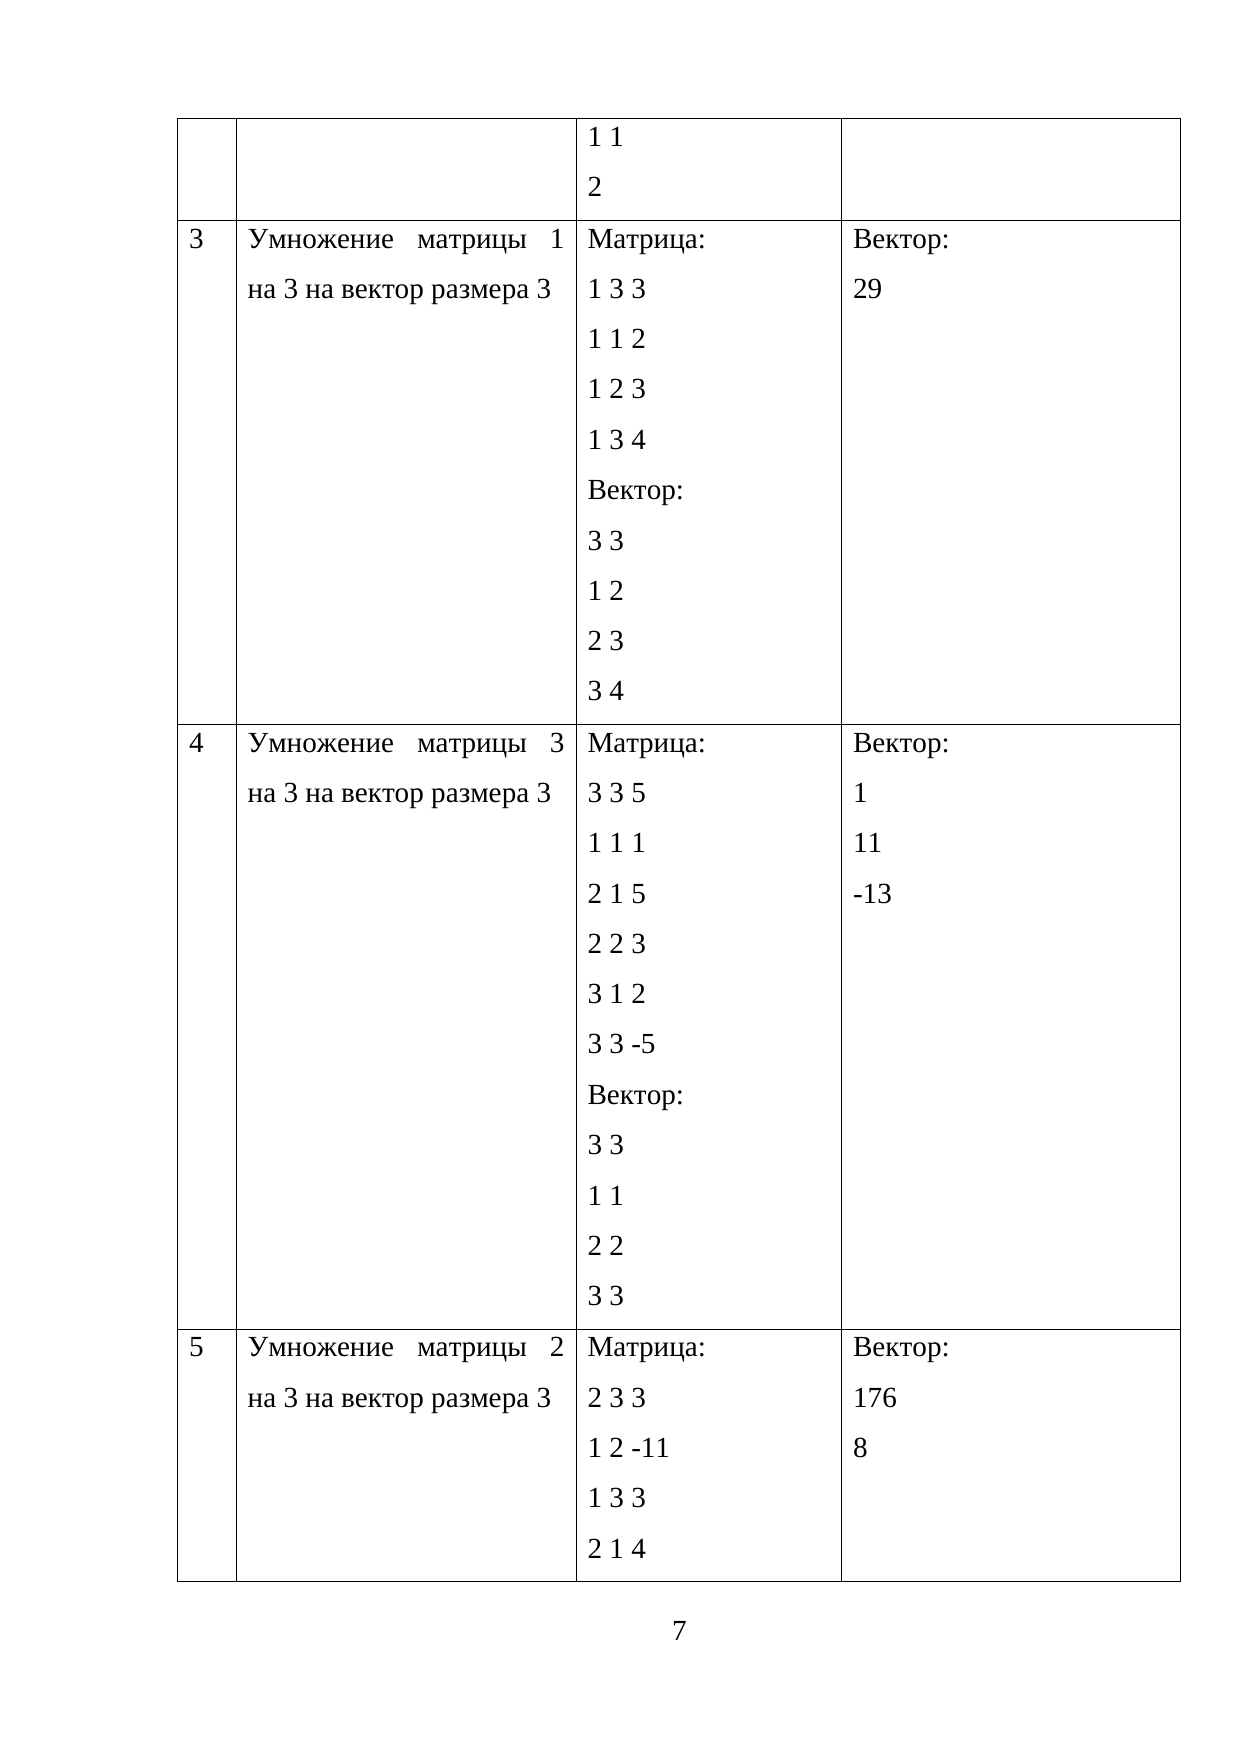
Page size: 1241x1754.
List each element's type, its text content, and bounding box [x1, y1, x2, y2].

table_cell Матрица: 1 3 3 1 1 2 1 2 3 1 3 4 Вектор: 3 3 1 2 2 3 3 4 [577, 221, 841, 724]
table_cell [237, 119, 576, 220]
table_cell Вектор: 176 8 [842, 1330, 1180, 1581]
table_cell Умножение матрицы 2 на 3 на вектор размера 3 [237, 1330, 576, 1581]
table_cell Умножение матрицы 1 на 3 на вектор размера 3 [237, 221, 576, 724]
table_cell 1 1 2 [577, 119, 841, 220]
table_cell 3 [178, 221, 236, 724]
table_cell 4 [178, 725, 236, 1328]
table_cell [842, 119, 1180, 220]
table_cell [178, 119, 236, 220]
table_cell Матрица: 2 3 3 1 2 -11 1 3 3 2 1 4 [577, 1330, 841, 1581]
table_cell 5 [178, 1330, 236, 1581]
table_cell Умножение матрицы 3 на 3 на вектор размера 3 [237, 725, 576, 1328]
table_cell Вектор: 29 [842, 221, 1180, 724]
table_cell Вектор: 1 11 -13 [842, 725, 1180, 1328]
table_cell Матрица: 3 3 5 1 1 1 2 1 5 2 2 3 3 1 2 3 3 -5 Вектор: 3 3 1 1 2 2 3 3 [577, 725, 841, 1328]
